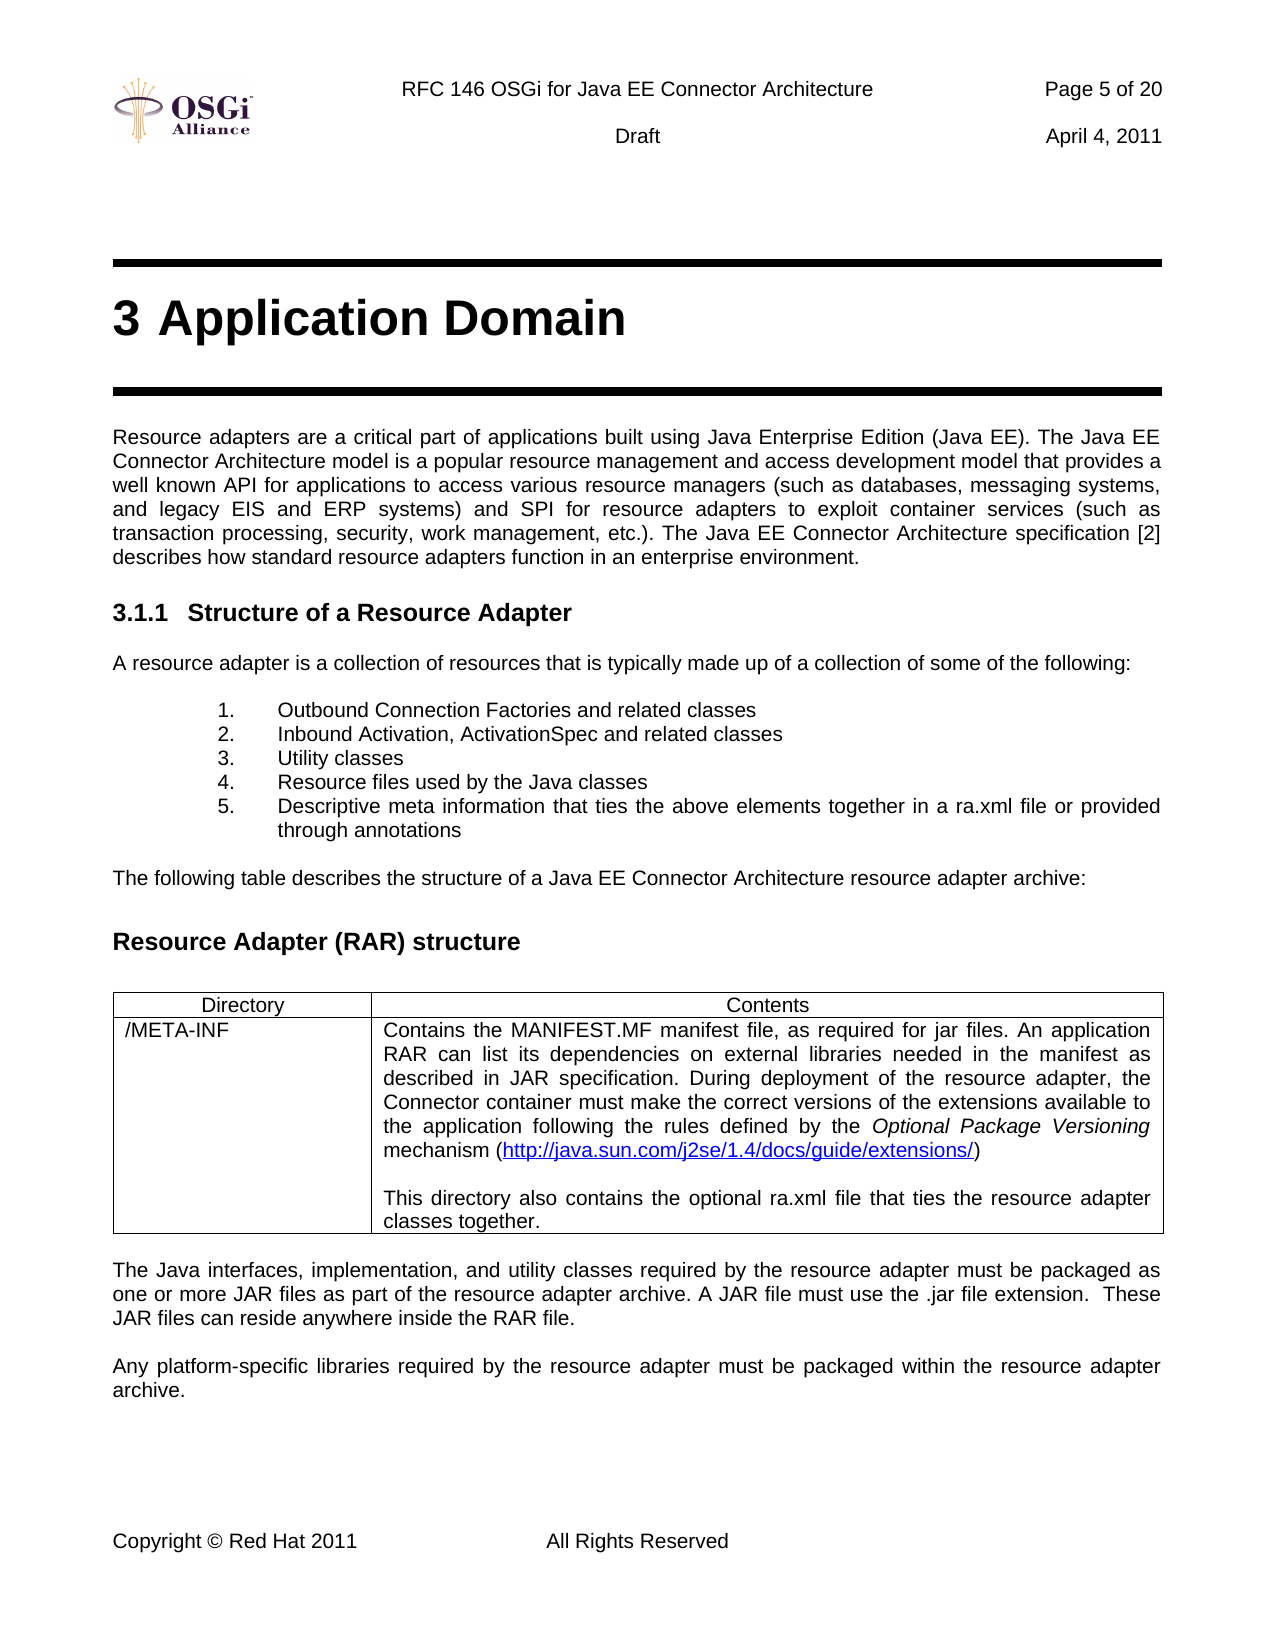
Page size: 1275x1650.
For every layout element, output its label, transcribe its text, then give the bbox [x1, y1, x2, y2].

table_cell Contains the MANIFEST.MF manifest file, as required for jar files. An application RAR can list its dependencies on external libraries needed in the manifest as described in JAR specification. During deployment of the resource adapter, the Connector container must make the correct versions of the extensions available to the application following the rules defined by the Optional Package Versioning mechanism (http://java.sun.com/j2se/1.4/docs/guide/extensions/) This directory also contains the optional ra.xml file that ties the resource adapter classes together. [372, 1018, 1163, 1233]
text The Java interfaces, implementation, and utility classes required by the resource adapter must be packaged as one or more JAR files as part of the resource adapter archive. A JAR file must use the .jar file extension. These JAR files can reside anywhere inside the RAR file. [112, 1258, 1162, 1330]
list Inbound Activation, ActivationSpec and related classes [217, 722, 1162, 746]
text Resource Adapter (RAR) structure [112, 926, 1162, 955]
text The following table describes the structure of a Java EE Connector Architecture resource adapter archive: [112, 866, 1162, 890]
subtitle Application Domain [112, 260, 1162, 396]
table_cell /META-INF [114, 1018, 371, 1233]
list Utility classes [217, 746, 1162, 770]
table_header Contents [372, 993, 1163, 1017]
list Resource files used by the Java classes [217, 770, 1162, 794]
picture [114, 78, 254, 143]
list Outbound Connection Factories and related classes [217, 698, 1162, 722]
text Resource adapters are a critical part of applications built using Java Enterprise Edition (Java EE). The Java EE Connector Architecture model is a popular resource management and access development model that provides a well known API for applications to access various resource managers (such as databases, messaging systems, and legacy EIS and ERP systems) and SPI for resource adapters to exploit container services (such as transaction processing, security, work management, etc.). The Java EE Connector Architecture specification [2] describes how standard resource adapters function in an enterprise environment. [112, 425, 1162, 568]
list Descriptive meta information that ties the above elements together in a ra.xml file or provided through annotations [217, 794, 1162, 842]
subtitle Structure of a Resource Adapter [112, 598, 1162, 626]
text A resource adapter is a collection of resources that is typically made up of a collection of some of the following: [112, 650, 1162, 674]
text Any platform-specific libraries required by the resource adapter must be packaged within the resource adapter archive. [112, 1354, 1162, 1402]
table_header Directory [114, 993, 371, 1017]
